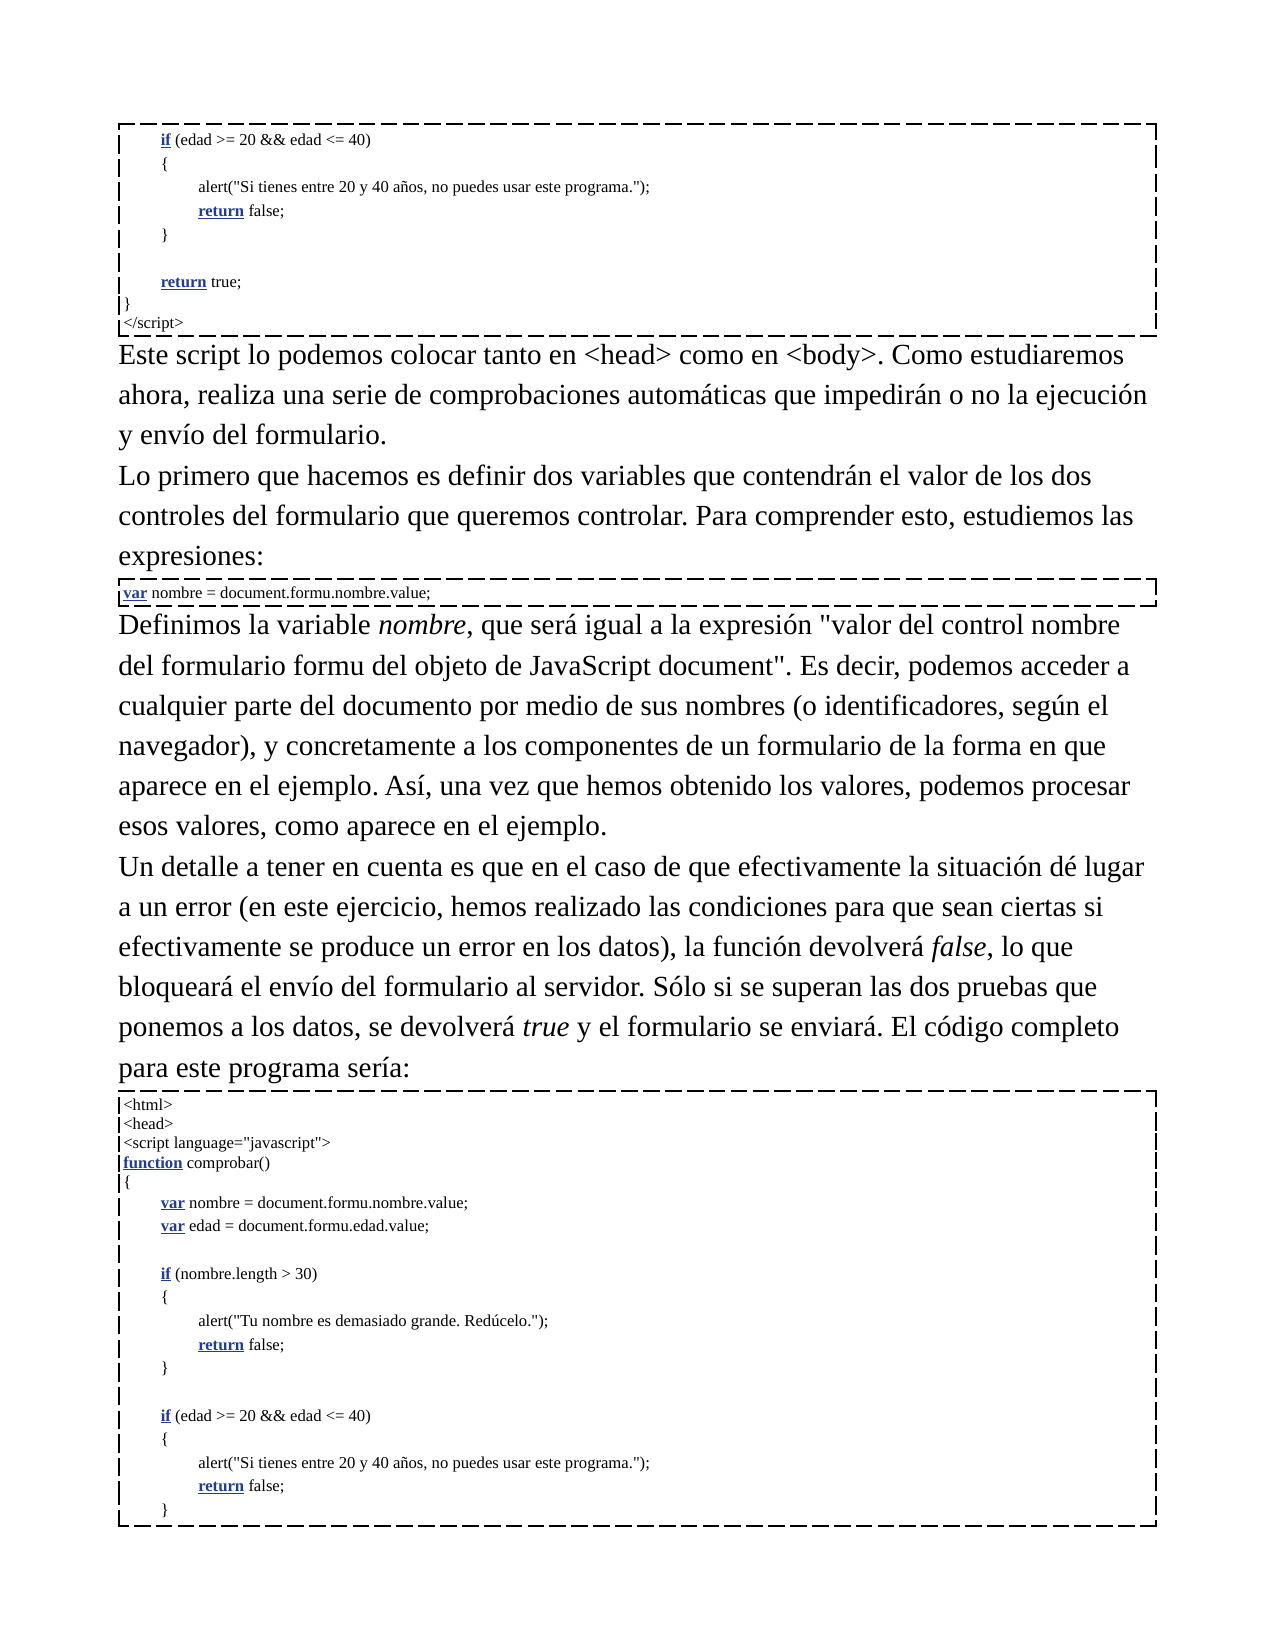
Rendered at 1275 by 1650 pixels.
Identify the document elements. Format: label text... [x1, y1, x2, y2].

text <html> [118, 1090, 1157, 1109]
text var nombre = document.formu.nombre.value; [118, 1186, 1157, 1209]
text alert("Si tienes entre 20 y 40 años, no puedes usar este programa."); [118, 170, 1157, 194]
text } [118, 289, 1157, 308]
text } [118, 1493, 1157, 1527]
text } [118, 218, 1157, 246]
text Lo primero que hacemos es definir dos variables que contendrán el valor de los dos controles del formulario que queremos controlar. Para comprender esto, estudiemos las expresiones: [118, 458, 1157, 572]
text Definimos la variable nombre, que será igual a la expresión "valor del control nombre del formulario formu del objeto de JavaScript document". Es decir, podemos acceder a cualquier parte del documento por medio de sus nombres (o identificadores, según el navegador), y concretamente a los componentes de un formulario de la forma en que aparece en el ejemplo. Así, una vez que hemos obtenido los valores, podemos procesar esos valores, como aparece en el ejemplo. [118, 607, 1157, 842]
text alert("Tu nombre es demasiado grande. Redúcelo."); [118, 1304, 1157, 1328]
text { [118, 1422, 1157, 1446]
text </script> [118, 308, 1157, 337]
text if (nombre.length > 30) [118, 1257, 1157, 1280]
text return false; [118, 1469, 1157, 1493]
text { [118, 147, 1157, 170]
text if (edad >= 20 && edad <= 40) [118, 1398, 1157, 1422]
text var edad = document.formu.edad.value; [118, 1209, 1157, 1238]
text var nombre = document.formu.nombre.value; [118, 578, 1157, 607]
text { [118, 1280, 1157, 1304]
text function comprobar() [118, 1147, 1157, 1167]
text return false; [118, 1328, 1157, 1351]
text { [118, 1167, 1157, 1186]
text } [118, 1351, 1157, 1380]
text alert("Si tienes entre 20 y 40 años, no puedes usar este programa."); [118, 1446, 1157, 1469]
text if (edad >= 20 && edad <= 40) [118, 123, 1157, 147]
text return false; [118, 194, 1157, 218]
text <script language="javascript"> [118, 1128, 1157, 1147]
text <head> [118, 1109, 1157, 1128]
text return true; [118, 265, 1157, 289]
text Un detalle a tener en cuenta es que en el caso de que efectivamente la situación dé lugar a un error (en este ejercicio, hemos realizado las condiciones para que sean ciertas si efectivamente se produce un error en los datos), la función devolverá false, lo que bloqueará el envío del formulario al servidor. Sólo si se superan las dos pruebas que ponemos a los datos, se devolverá true y el formulario se enviará. El código completo para este programa sería: [118, 849, 1157, 1083]
text Este script lo podemos colocar tanto en <head> como en <body>. Como estudiaremos ahora, realiza una serie de comprobaciones automáticas que impedirán o no la ejecución y envío del formulario. [118, 337, 1157, 451]
